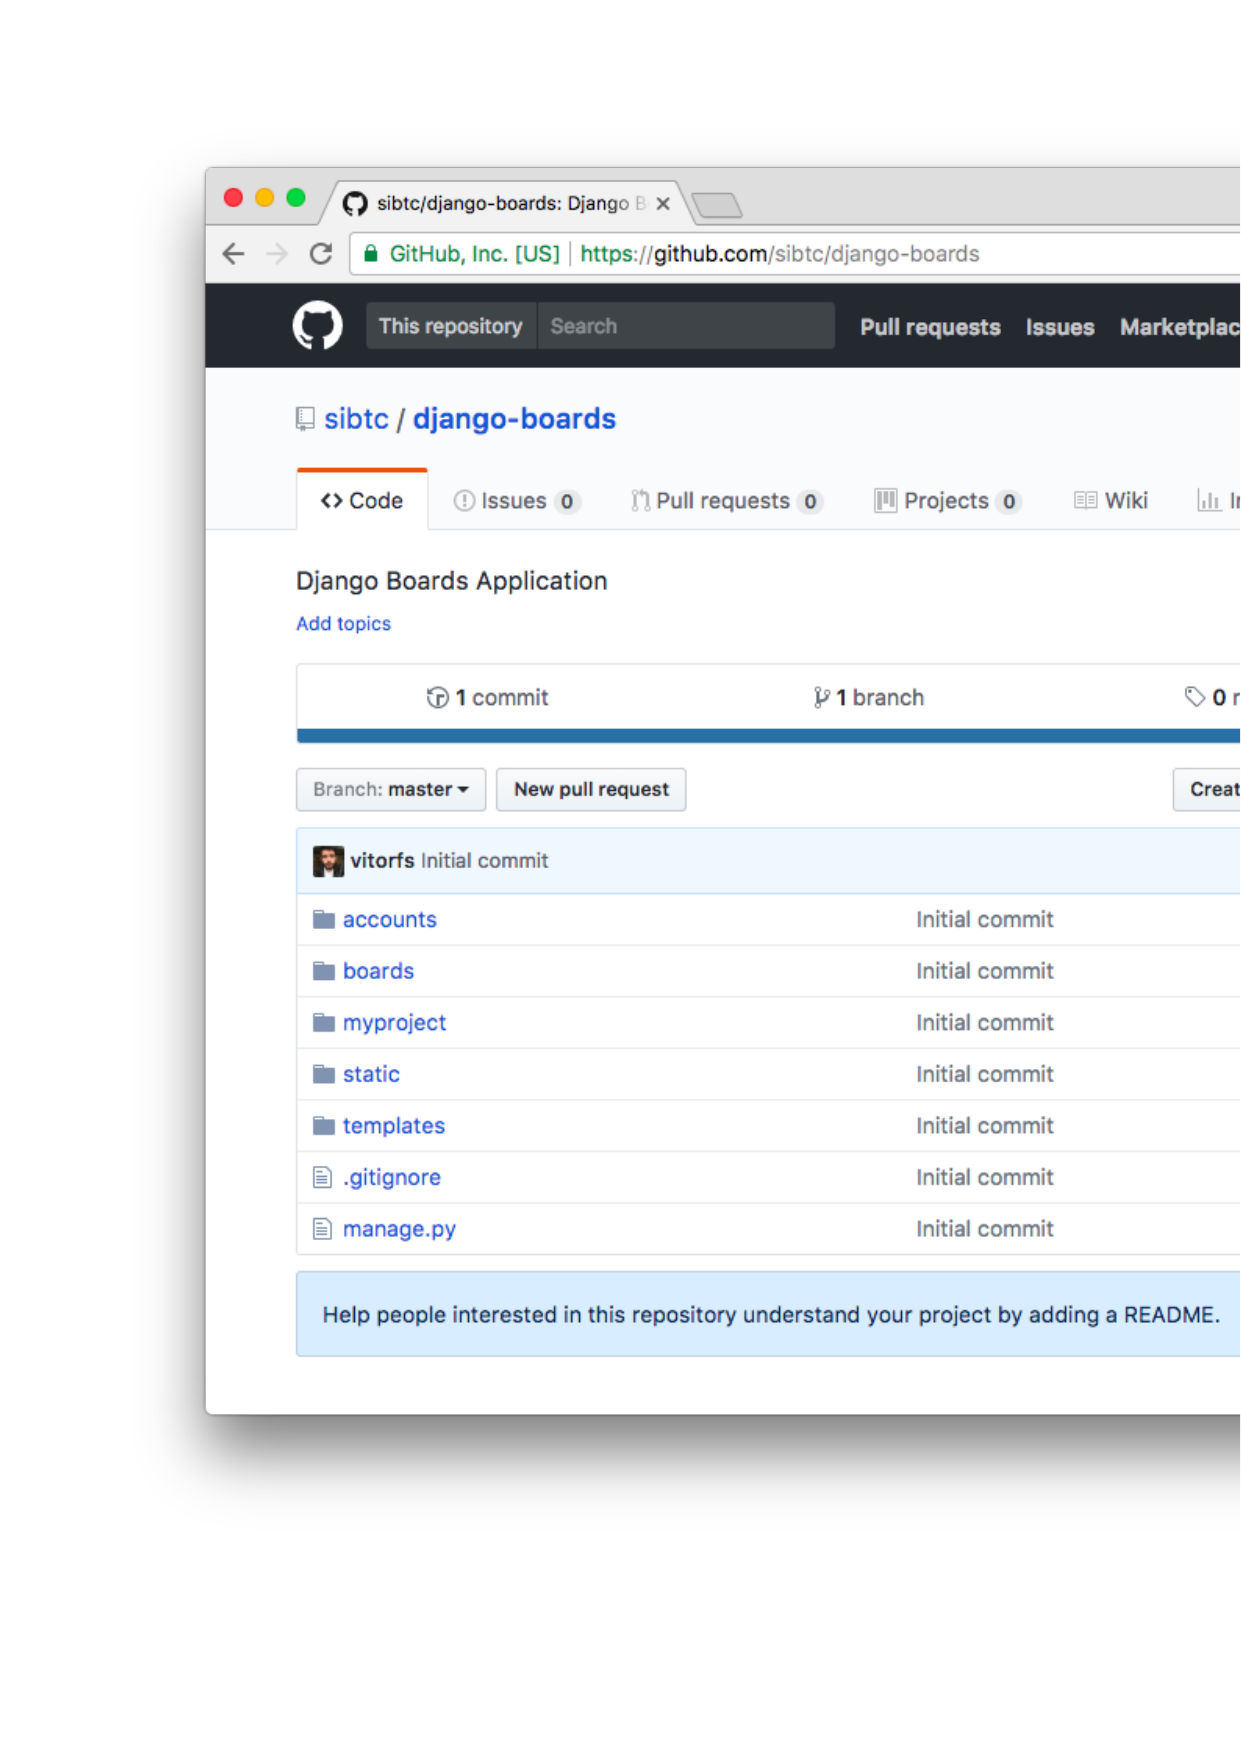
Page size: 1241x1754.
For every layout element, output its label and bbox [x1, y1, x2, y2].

picture [118, 118, 1241, 1540]
